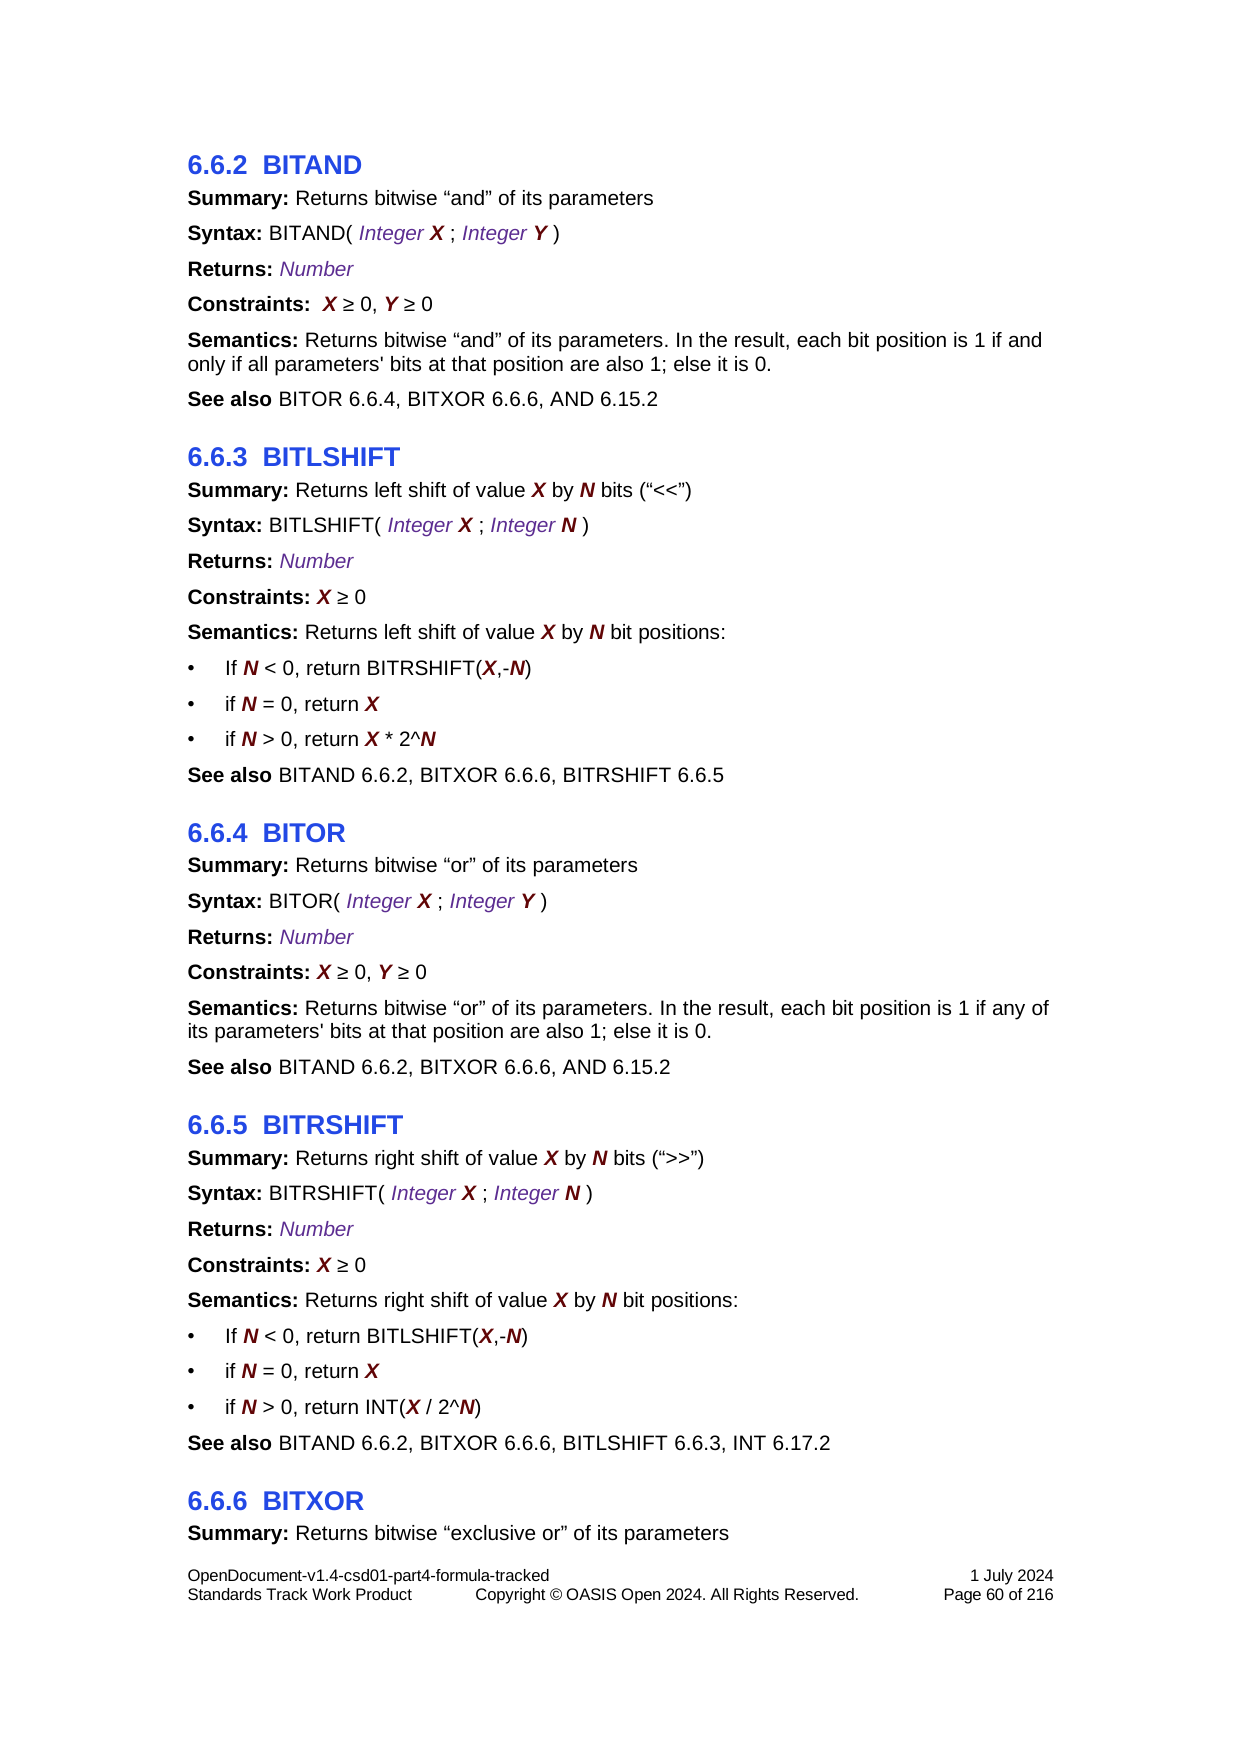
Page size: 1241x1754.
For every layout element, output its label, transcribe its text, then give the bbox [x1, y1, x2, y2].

text Syntax: BITOR( Integer X ; Integer Y ) [187, 889, 1053, 913]
text Semantics: Returns left shift of value X by N bit positions: [187, 621, 1053, 644]
text Syntax: BITAND( Integer X ; Integer Y ) [187, 222, 1053, 245]
text Returns: Number [187, 257, 1053, 281]
text Syntax: BITRSHIFT( Integer X ; Integer N ) [187, 1182, 1053, 1205]
list If N < 0, return BITLSHIFT(X,-N) [187, 1324, 1053, 1348]
subtitle BITXOR [187, 1486, 1053, 1516]
text Constraints: X ≥ 0 [187, 1253, 1053, 1277]
text See also BITAND 6.6.2, BITXOR 6.6.6, BITLSHIFT 6.6.3, INT 6.17.2 [187, 1431, 1053, 1455]
list If N < 0, return BITRSHIFT(X,-N) [187, 656, 1053, 680]
list if N = 0, return X [187, 1360, 1053, 1383]
text Summary: Returns bitwise “and” of its parameters [187, 186, 1053, 209]
subtitle BITAND [187, 150, 1053, 180]
text See also BITAND 6.6.2, BITXOR 6.6.6, AND 6.15.2 [187, 1056, 1053, 1079]
list if N > 0, return INT(X / 2^N) [187, 1396, 1053, 1419]
text Summary: Returns bitwise “or” of its parameters [187, 854, 1053, 877]
text Returns: Number [187, 1217, 1053, 1241]
text Summary: Returns right shift of value X by N bits (“>>”) [187, 1146, 1053, 1170]
list if N > 0, return X * 2^N [187, 728, 1053, 751]
text Semantics: Returns bitwise “or” of its parameters. In the result, each bit position is 1 if any of its parameters' bits at that position are also 1; else it is 0. [187, 996, 1053, 1043]
text Constraints: X ≥ 0, Y ≥ 0 [187, 293, 1053, 316]
text Semantics: Returns bitwise “and” of its parameters. In the result, each bit position is 1 if and only if all parameters' bits at that position are also 1; else it is 0. [187, 328, 1053, 376]
text See also BITAND 6.6.2, BITXOR 6.6.6, BITRSHIFT 6.6.5 [187, 763, 1053, 787]
subtitle BITRSHIFT [187, 1110, 1053, 1140]
list if N = 0, return X [187, 692, 1053, 716]
text Summary: Returns bitwise “exclusive or” of its parameters [187, 1522, 1053, 1545]
text Returns: Number [187, 549, 1053, 573]
text Constraints: X ≥ 0, Y ≥ 0 [187, 961, 1053, 984]
text Semantics: Returns right shift of value X by N bit positions: [187, 1289, 1053, 1312]
subtitle BITLSHIFT [187, 442, 1053, 472]
text Constraints: X ≥ 0 [187, 585, 1053, 609]
text See also BITOR 6.6.4, BITXOR 6.6.6, AND 6.15.2 [187, 388, 1053, 411]
text Summary: Returns left shift of value X by N bits (“<<”) [187, 478, 1053, 502]
text Syntax: BITLSHIFT( Integer X ; Integer N ) [187, 514, 1053, 537]
text Returns: Number [187, 925, 1053, 949]
subtitle BITOR [187, 818, 1053, 848]
